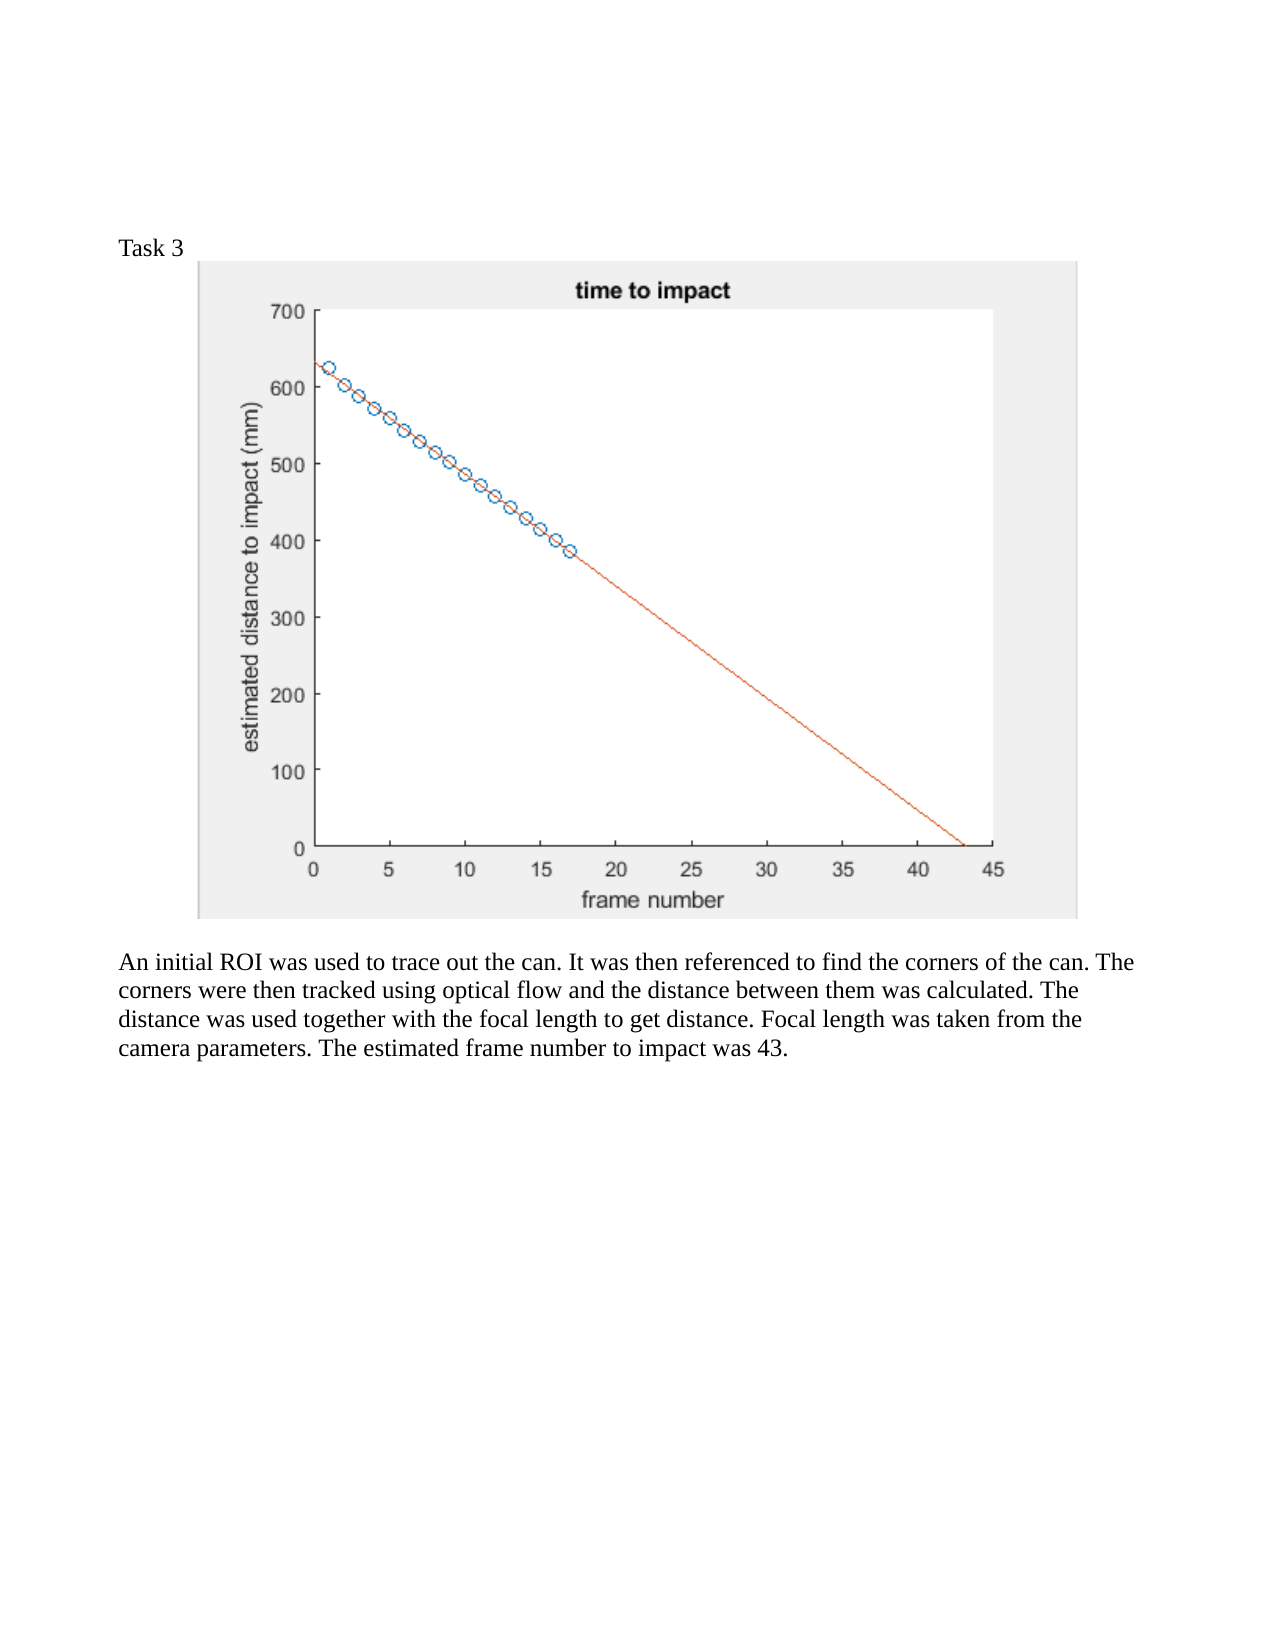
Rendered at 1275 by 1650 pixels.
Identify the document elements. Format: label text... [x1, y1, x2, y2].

text An initial ROI was used to trace out the can. It was then referenced to find the corners of the can. The corners were then tracked using optical flow and the distance between them was calculated. The distance was used together with the focal length to get distance. Focal length was taken from the camera parameters. The estimated frame number to impact was 43. [118, 947, 1157, 1062]
text Task 3 [118, 233, 1157, 262]
picture [197, 261, 1078, 919]
